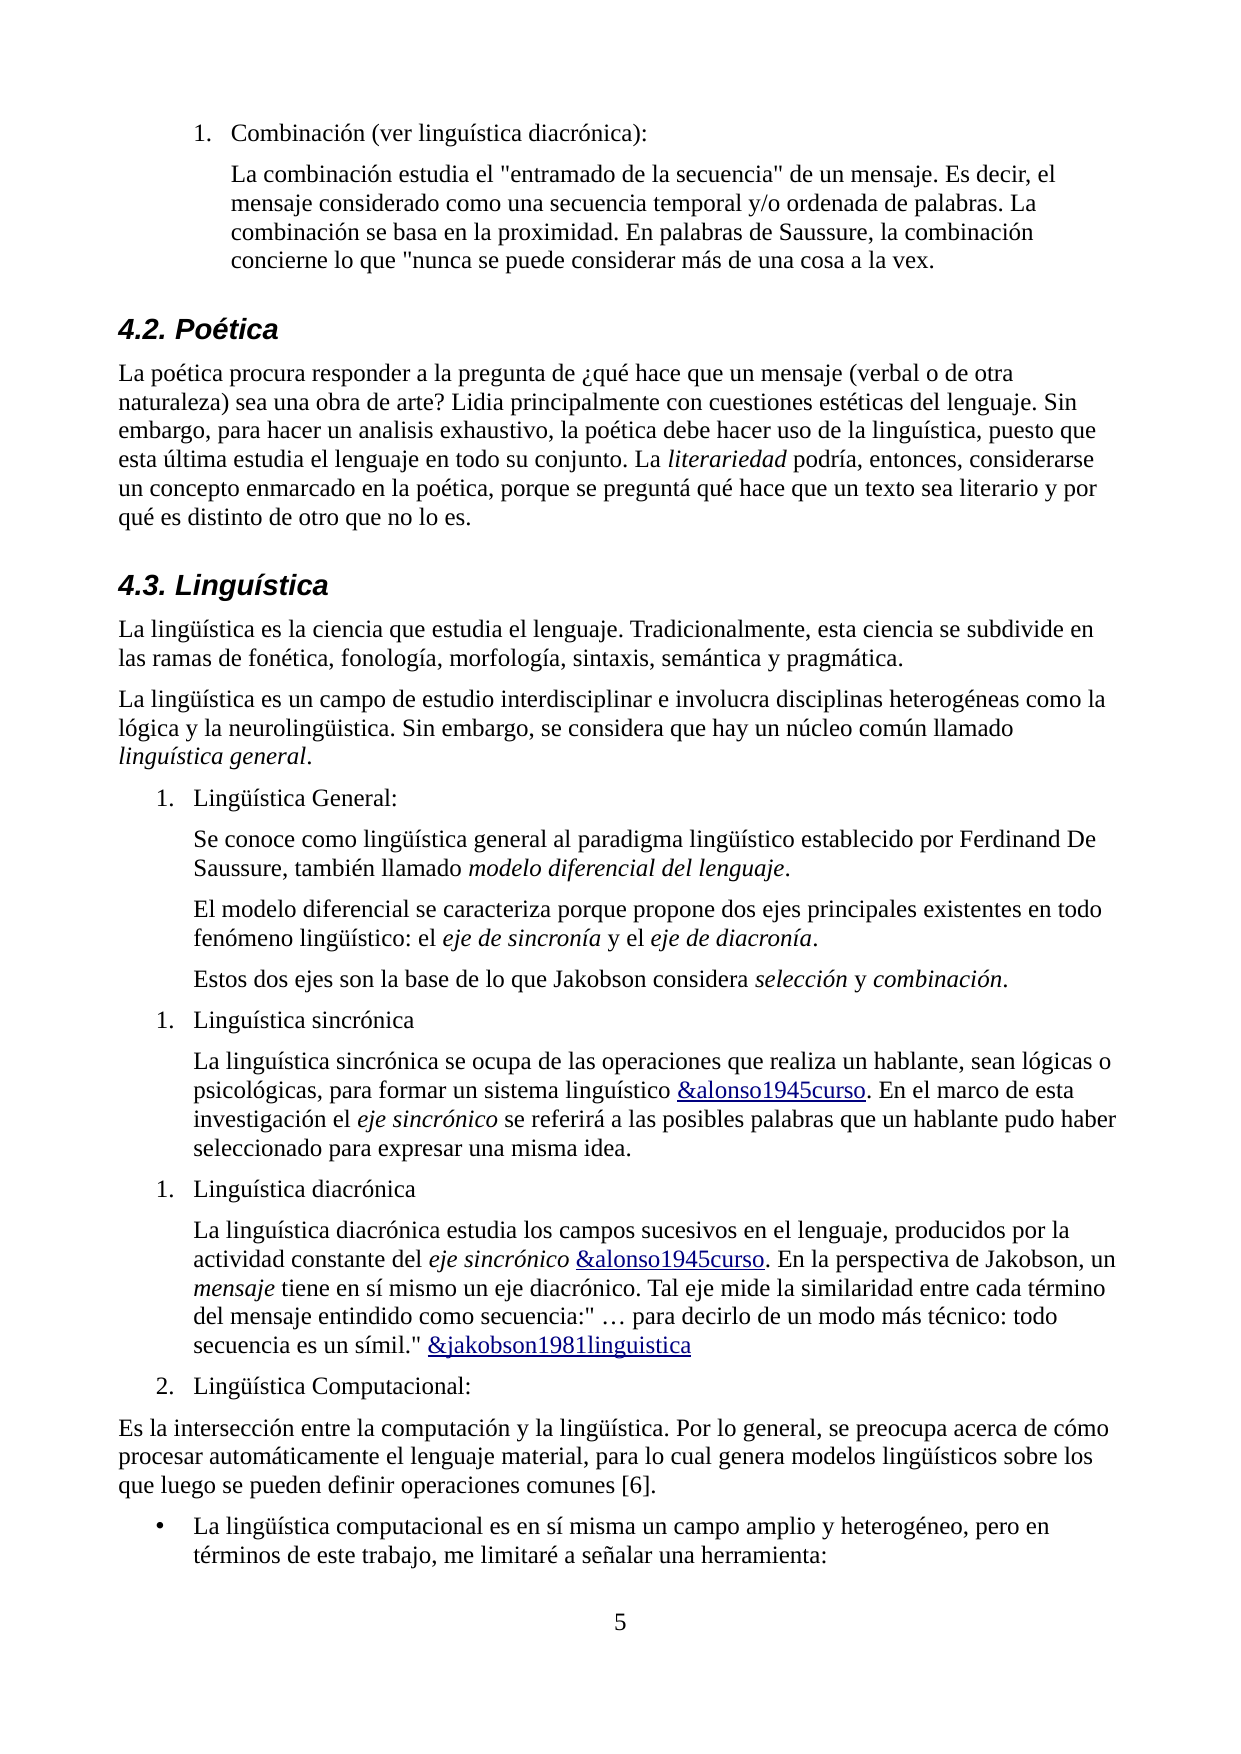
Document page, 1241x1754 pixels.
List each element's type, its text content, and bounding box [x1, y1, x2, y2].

list Lingüística Computacional: [156, 1371, 1122, 1400]
list Se conoce como lingüística general al paradigma lingüístico establecido por Ferdinand De Saussure, también llamado modelo diferencial del lenguaje. [156, 824, 1122, 881]
list Estos dos ejes son la base de lo que Jakobson considera selección y combinación. [156, 964, 1122, 993]
text La poética procura responder a la pregunta de ¿qué hace que un mensaje (verbal o de otra naturaleza) sea una obra de arte? Lidia principalmente con cuestiones estéticas del lenguaje. Sin embargo, para hacer un analisis exhaustivo, la poética debe hacer uso de la linguística, puesto que esta última estudia el lenguaje en todo su conjunto. La literariedad podría, entonces, considerarse un concepto enmarcado en la poética, porque se preguntá qué hace que un texto sea literario y por qué es distinto de otro que no lo es. [118, 358, 1122, 530]
text La lingüística es un campo de estudio interdisciplinar e involucra disciplinas heterogéneas como la lógica y la neurolingüistica. Sin embargo, se considera que hay un núcleo común llamado linguística general. [118, 684, 1122, 770]
list Lingüística General: [156, 783, 1122, 811]
list La combinación estudia el "entramado de la secuencia" de un mensaje. Es decir, el mensaje considerado como una secuencia temporal y/o ordenada de palabras. La combinación se basa en la proximidad. En palabras de Saussure, la combinación concierne lo que "nunca se puede considerar más de una cosa a la vex. [193, 159, 1122, 274]
list Linguística diacrónica [156, 1174, 1122, 1203]
text La lingüística es la ciencia que estudia el lenguaje. Tradicionalmente, esta ciencia se subdivide en las ramas de fonética, fonología, morfología, sintaxis, semántica y pragmática. [118, 614, 1122, 671]
subtitle Poética [118, 312, 1122, 345]
list La lingüística computacional es en sí misma un campo amplio y heterogéneo, pero en términos de este trabajo, me limitaré a señalar una herramienta: [156, 1511, 1122, 1569]
list Linguística sincrónica [156, 1005, 1122, 1034]
list La linguística diacrónica estudia los campos sucesivos en el lenguaje, producidos por la actividad constante del eje sincrónico &alonso1945curso. En la perspectiva de Jakobson, un mensaje tiene en sí mismo un eje diacrónico. Tal eje mide la similaridad entre cada término del mensaje entindido como secuencia:" … para decirlo de un modo más técnico: todo secuencia es un símil." &jakobson1981linguistica [156, 1215, 1122, 1359]
subtitle Linguística [118, 568, 1122, 601]
list El modelo diferencial se caracteriza porque propone dos ejes principales existentes en todo fenómeno lingüístico: el eje de sincronía y el eje de diacronía. [156, 894, 1122, 951]
list La linguística sincrónica se ocupa de las operaciones que realiza un hablante, sean lógicas o psicológicas, para formar un sistema linguístico &alonso1945curso. En el marco de esta investigación el eje sincrónico se referirá a las posibles palabras que un hablante pudo haber seleccionado para expresar una misma idea. [156, 1046, 1122, 1161]
text Es la intersección entre la computación y la lingüística. Por lo general, se preocupa acerca de cómo procesar automáticamente el lenguaje material, para lo cual genera modelos lingüísticos sobre los que luego se pueden definir operaciones comunes [6]. [118, 1413, 1122, 1499]
list Combinación (ver linguística diacrónica): [193, 118, 1122, 147]
